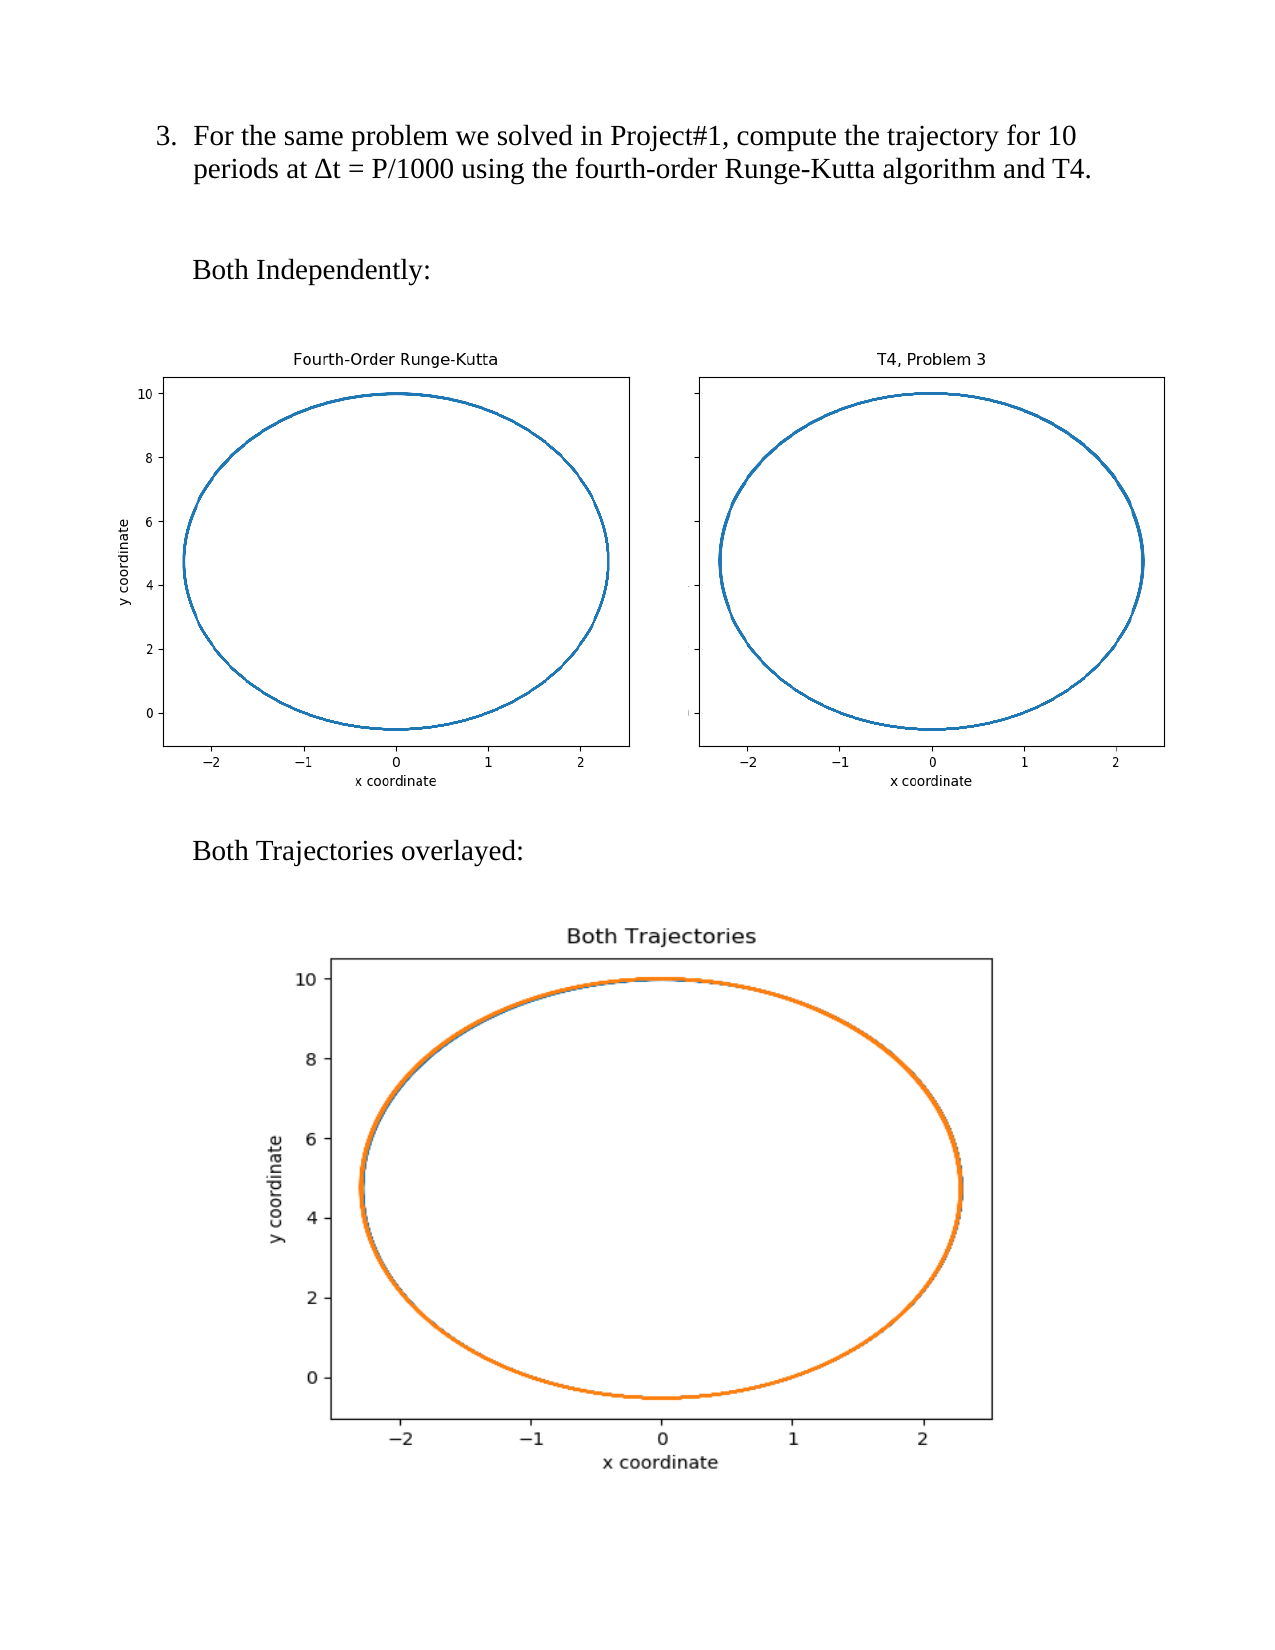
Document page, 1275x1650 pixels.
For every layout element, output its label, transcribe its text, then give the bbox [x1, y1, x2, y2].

picture [224, 887, 1077, 1485]
picture [87, 319, 1224, 800]
text Both Trajectories overlayed: [118, 833, 1157, 866]
text Both Independently: [118, 252, 1157, 286]
list For the same problem we solved in Project#1, compute the trajectory for 10 periods at ∆t = P/1000 using the fourth-order Runge-Kutta algorithm and T4. [156, 118, 1157, 185]
